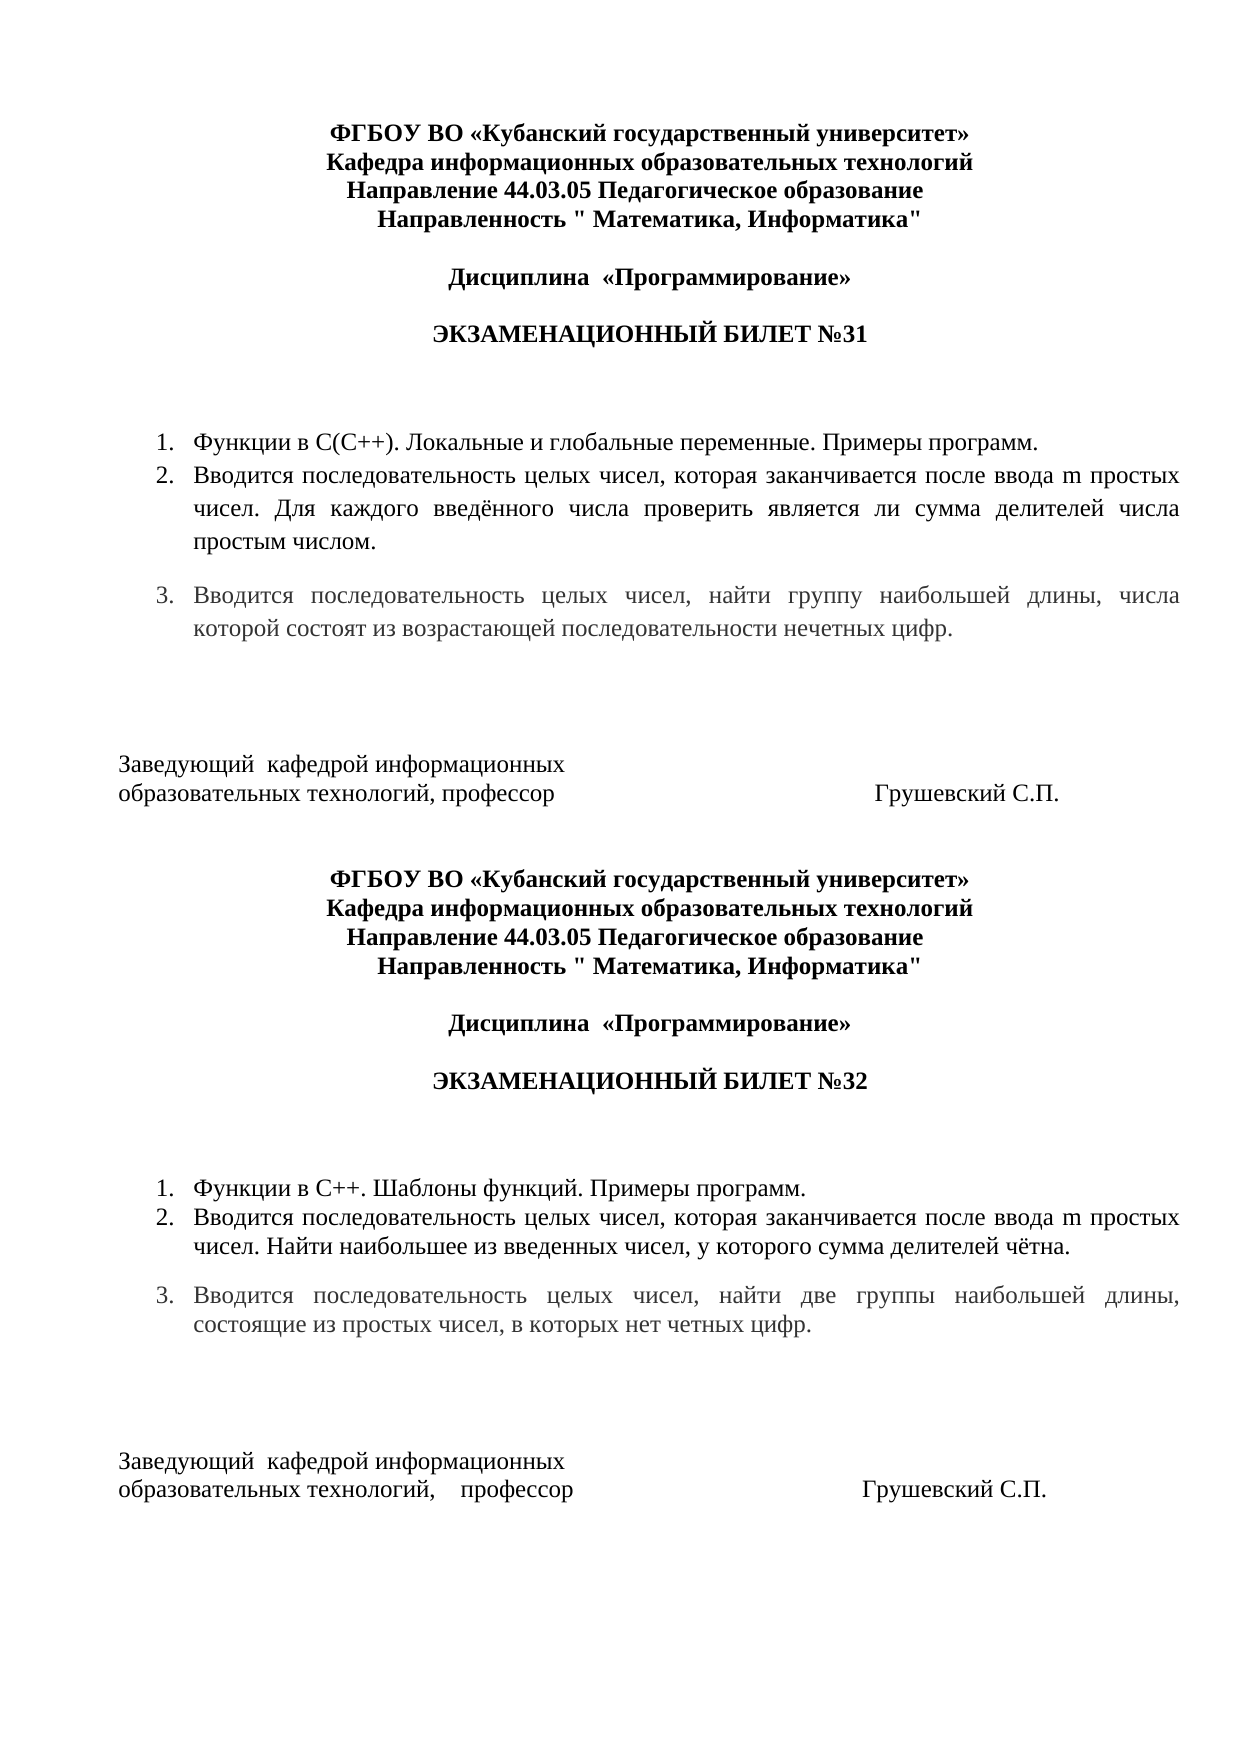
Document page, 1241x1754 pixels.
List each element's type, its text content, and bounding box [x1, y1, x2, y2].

text Кафедра информационных образовательных технологий [118, 893, 1181, 922]
list Вводится последовательность целых чисел, найти две группы наибольшей длины, состоящие из простых чисел, в которых нет четных цифр. [156, 1281, 1181, 1338]
text образовательных технологий, профессор Грушевский С.П. [118, 1474, 1181, 1503]
list Функции в С++. Шаблоны функций. Примеры программ. [156, 1173, 1181, 1202]
list Вводится последовательность целых чисел, которая заканчивается после ввода m простых чисел. Для каждого введённого числа проверить является ли сумма делителей числа простым числом. [156, 460, 1181, 555]
text Направление 44.03.05 Педагогическое образование [88, 176, 1181, 204]
text ФГБОУ ВО «Кубанский государственный университет» [118, 864, 1181, 893]
text Дисциплина «Программирование» [118, 262, 1181, 291]
text Направление 44.03.05 Педагогическое образование [88, 922, 1181, 951]
text Заведующий кафедрой информационных [118, 1446, 1181, 1474]
text ФГБОУ ВО «Кубанский государственный университет» [118, 118, 1181, 147]
list Вводится последовательность целых чисел, которая заканчивается после ввода m простых чисел. Найти наибольшее из введенных чисел, у которого сумма делителей чётна. [156, 1202, 1181, 1260]
text Кафедра информационных образовательных технологий [118, 147, 1181, 176]
list Функции в С(С++). Локальные и глобальные переменные. Примеры программ. [156, 427, 1181, 456]
text Дисциплина «Программирование» [118, 1008, 1181, 1037]
text образовательных технологий, профессор Грушевский С.П. [118, 778, 1181, 807]
text ЭКЗАМЕНАЦИОННЫЙ БИЛЕТ №32 [118, 1066, 1181, 1094]
text ЭКЗАМЕНАЦИОННЫЙ БИЛЕТ №31 [118, 319, 1181, 348]
text Направленность " Математика, Информатика" [118, 951, 1181, 979]
list Вводится последовательность целых чисел, найти группу наибольшей длины, числа которой состоят из возрастающей последовательности нечетных цифр. [156, 580, 1181, 642]
text Направленность " Математика, Информатика" [118, 204, 1181, 233]
text Заведующий кафедрой информационных [118, 749, 1181, 778]
